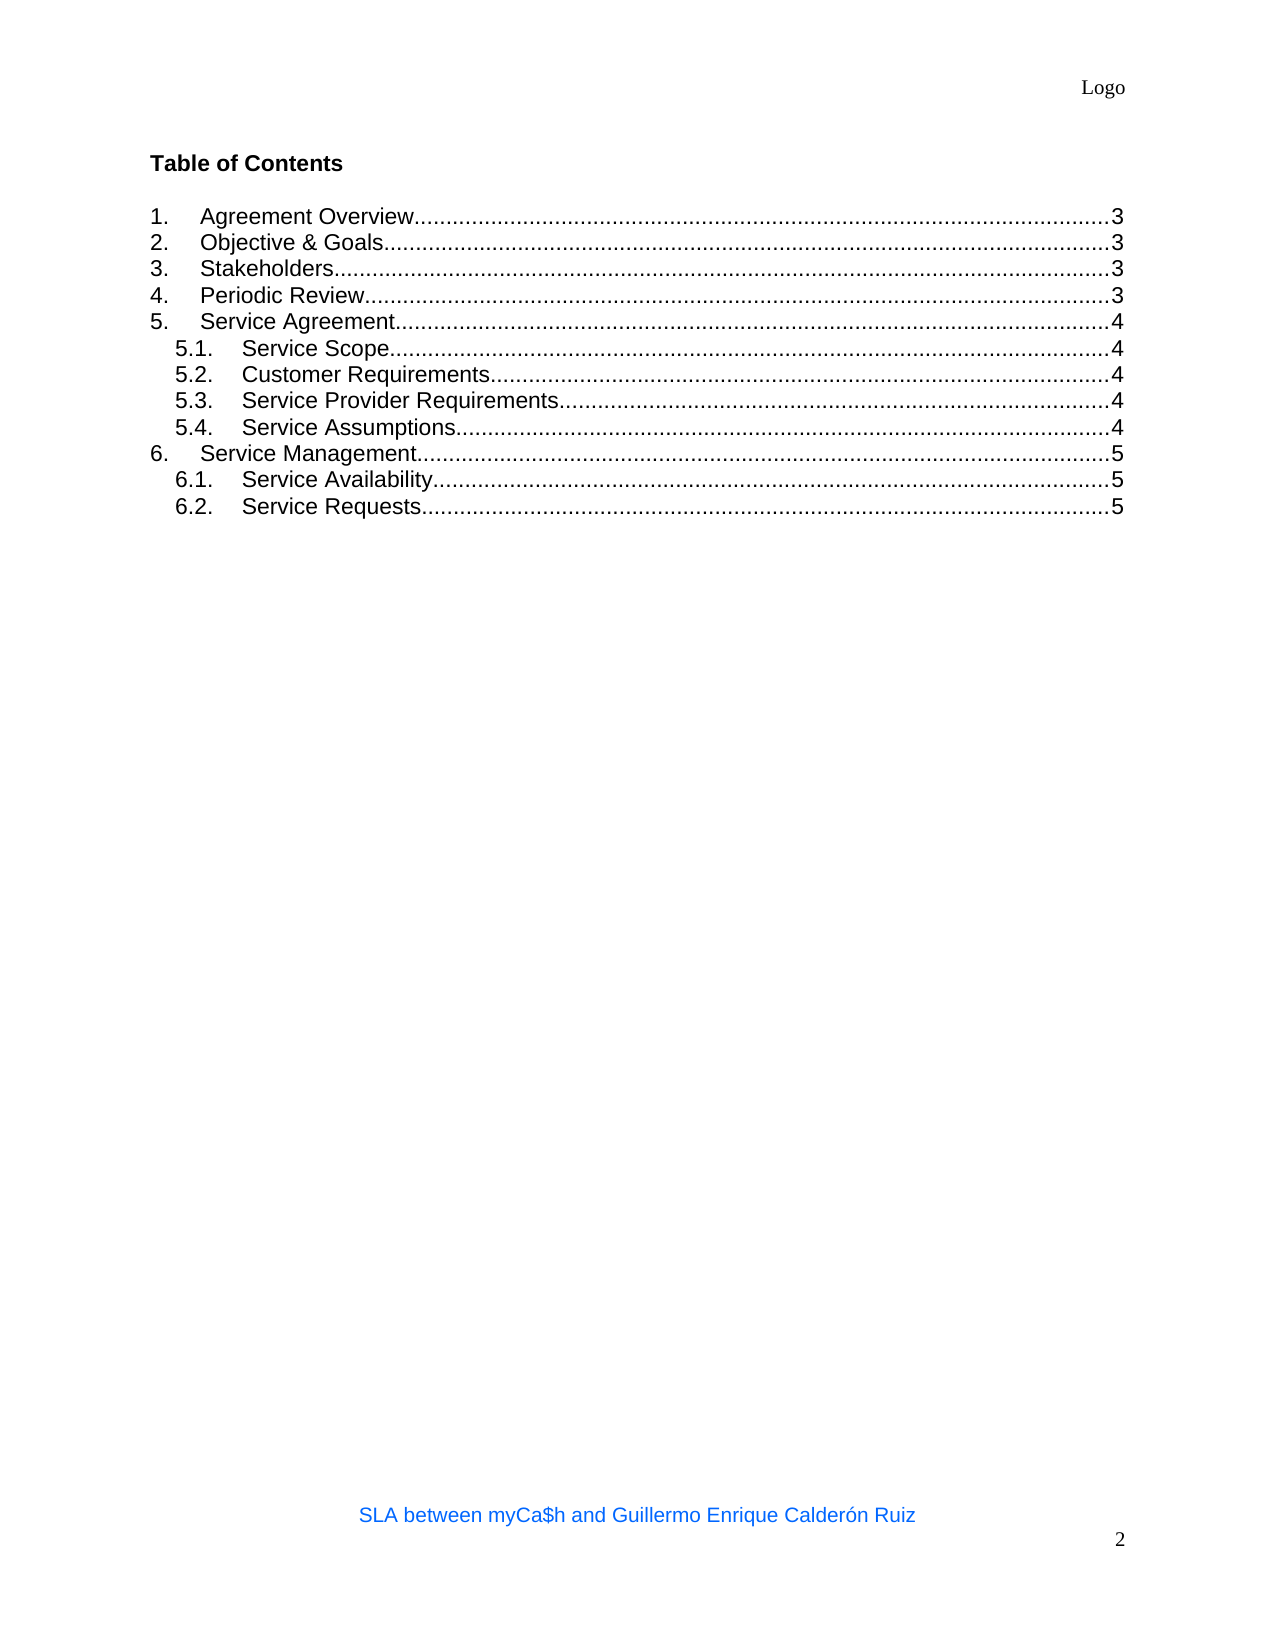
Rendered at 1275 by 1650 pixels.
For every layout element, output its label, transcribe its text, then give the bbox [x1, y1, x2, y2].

text 5.1. Service Scope 4 [175, 334, 1125, 361]
text 1. Agreement Overview 3 [150, 203, 1125, 229]
text 5.3. Service Provider Requirements 4 [175, 387, 1125, 413]
text 3. Stakeholders 3 [150, 255, 1125, 282]
text 4. Periodic Review 3 [150, 282, 1125, 308]
text Table of Contents [150, 150, 1125, 176]
text 5. Service Agreement 4 [150, 308, 1125, 334]
text 6.1. Service Availability 5 [175, 466, 1125, 493]
text 2. Objective & Goals 3 [150, 229, 1125, 255]
text 5.2. Customer Requirements 4 [175, 361, 1125, 387]
text 6.2. Service Requests 5 [175, 493, 1125, 519]
text 6. Service Management 5 [150, 440, 1125, 466]
text 5.4. Service Assumptions 4 [175, 413, 1125, 440]
